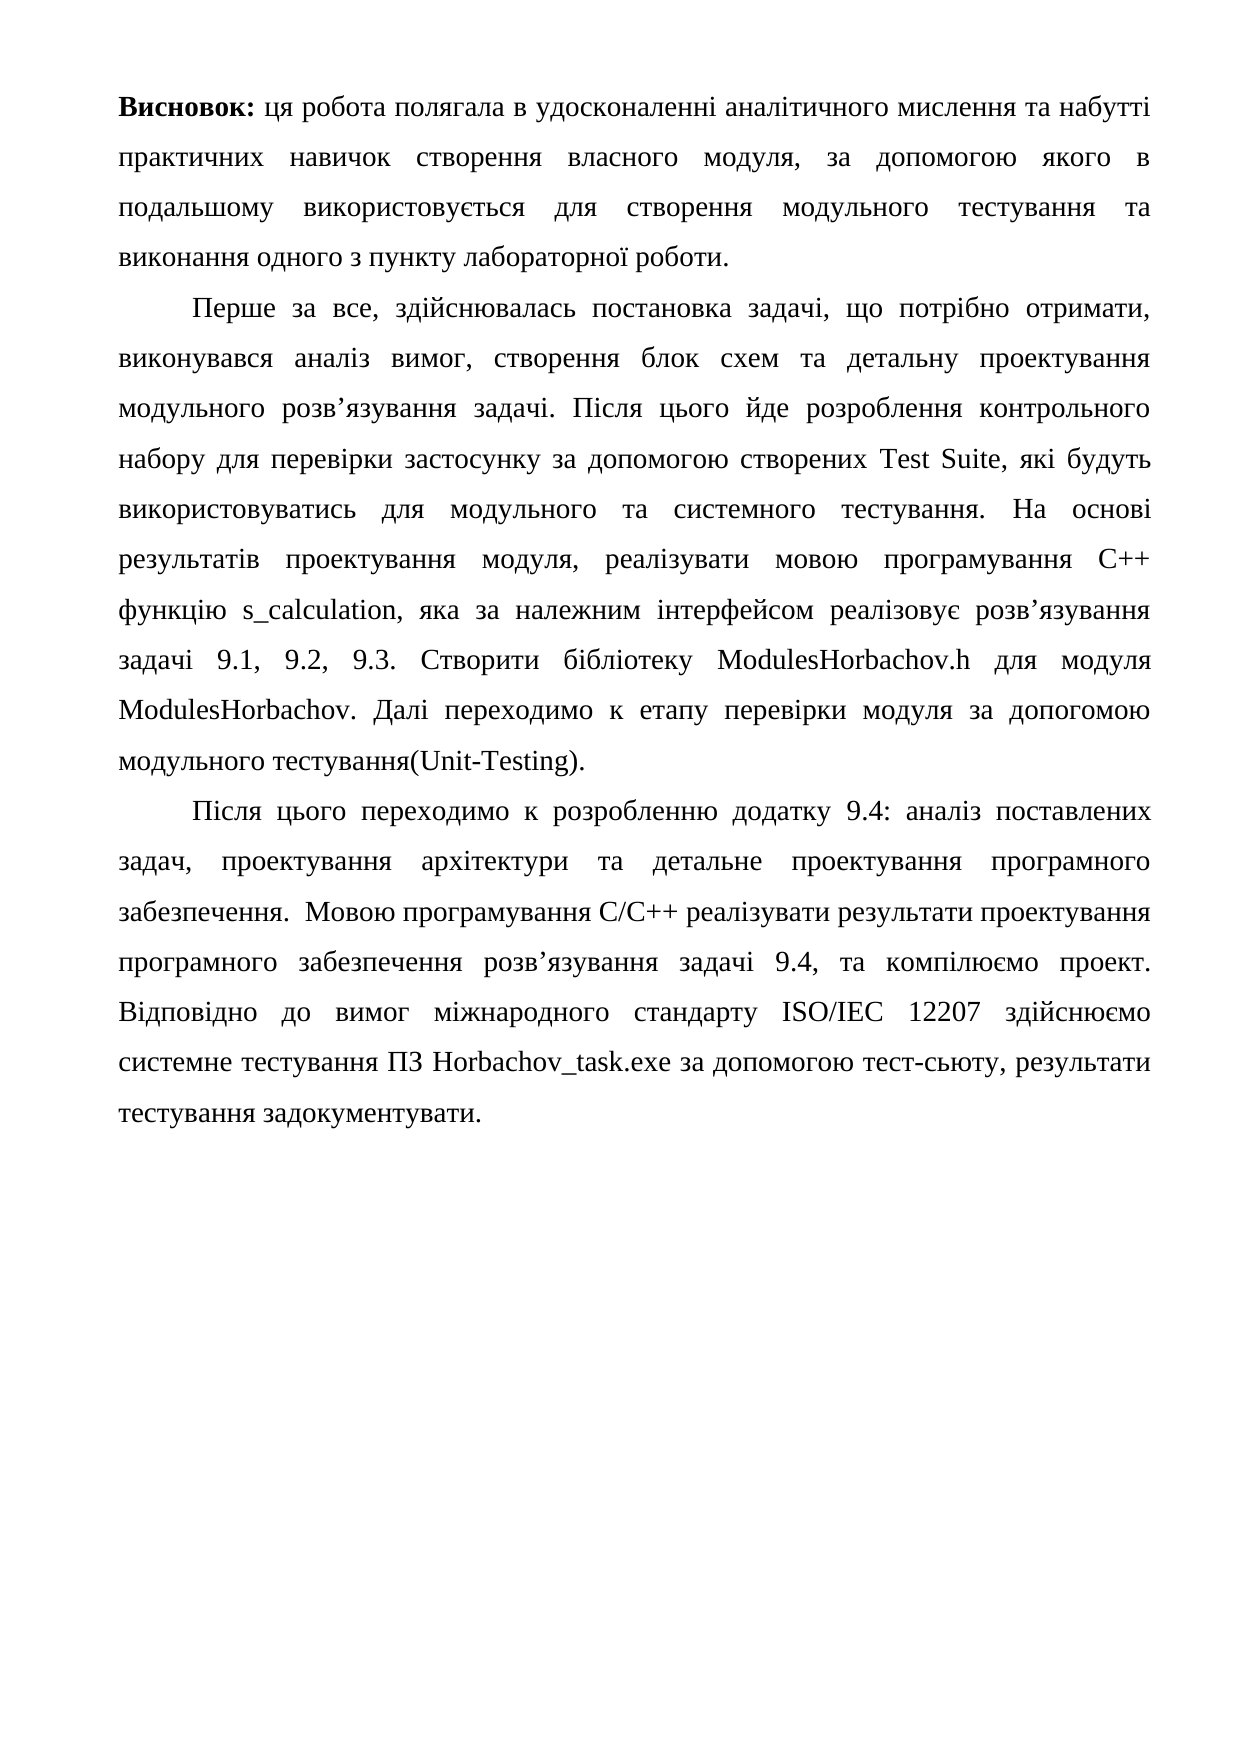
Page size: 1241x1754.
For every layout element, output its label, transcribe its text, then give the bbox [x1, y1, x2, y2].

text Після цього переходимо к розробленню додатку 9.4: аналіз поставлених задач, проектування архітектури та детальне проектування програмного забезпечення. Мовою програмування С/С++ реалізувати результати проектування програмного забезпечення розв’язування задачі 9.4, та компілюємо проект. Відповідно до вимог міжнародного стандарту ISO/IEC 12207 здійснюємо системне тестування ПЗ Horbachov_task.ехе за допомогою тест-сьюту, результати тестування задокументувати. [118, 793, 1152, 1128]
text Висновок: ця робота полягала в удосконаленні аналітичного мислення та набутті практичних навичок створення власного модуля, за допомогою якого в подальшому використовується для створення модульного тестування та виконання одного з пункту лабораторної роботи. [118, 89, 1152, 273]
text Перше за все, здійснювалась постановка задачі, що потрібно отримати, виконувався аналіз вимог, створення блок схем та детальну проектування модульного розв’язування задачі. Після цього йде розроблення контрольного набору для перевірки застосунку за допомогою створених Test Suite, які будуть використовуватись для модульного та системного тестування. На основі результатів проектування модуля, реалізувати мовою програмування С++ функцію s_calculation, яка за належним інтерфейсом реалізовує розв’язування задачі 9.1, 9.2, 9.3. Створити бібліотеку ModulesHorbachov.h для модуля ModulesHorbachov. Далі переходимо к етапу перевірки модуля за допогомою модульного тестування(Unit-Testing). [118, 290, 1152, 776]
